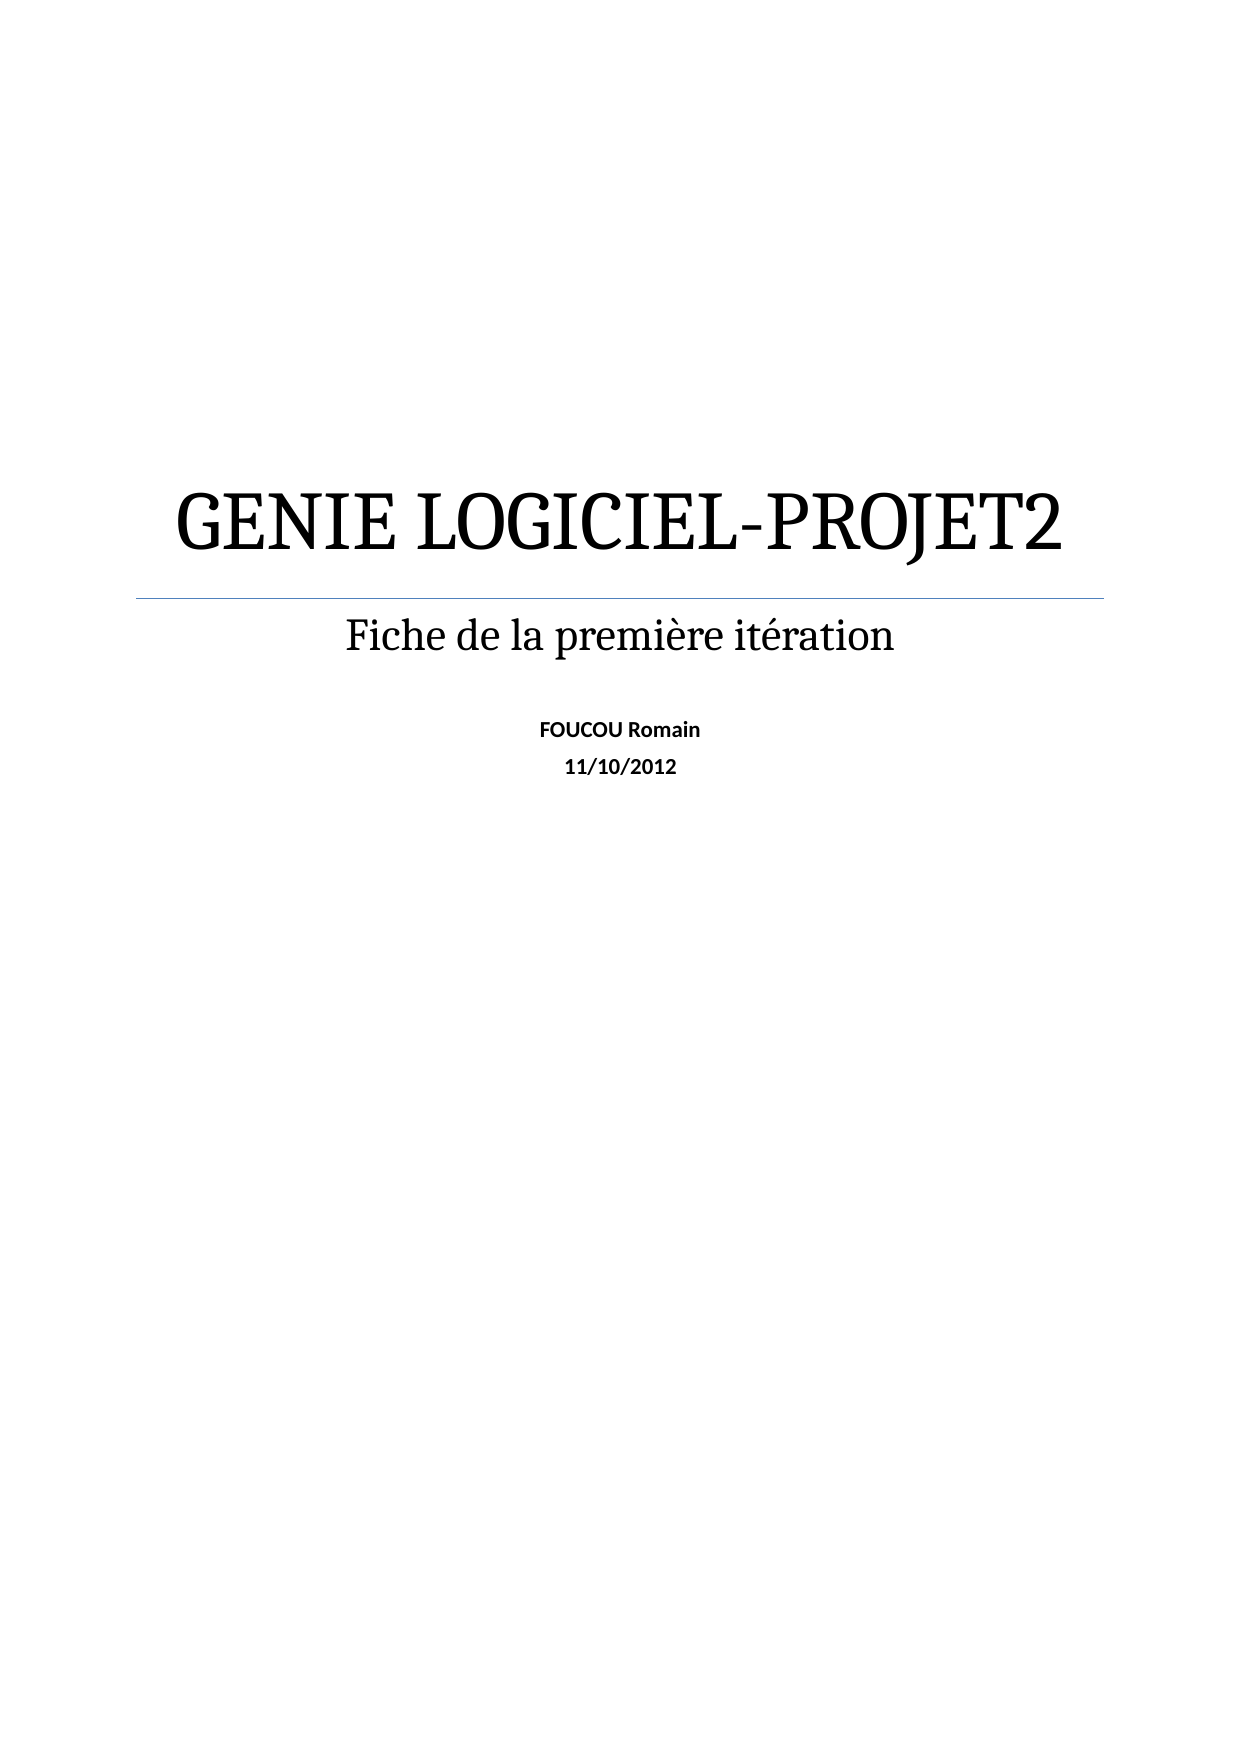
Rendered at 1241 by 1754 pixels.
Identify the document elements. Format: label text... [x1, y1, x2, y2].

table_cell Fiche de la première itération [136, 599, 1104, 673]
table_cell 11/10/2012 [136, 748, 1104, 785]
table_cell GENIE LOGICIEL-PROJET2 [136, 448, 1104, 598]
table_cell FOUCOU Romain [136, 710, 1104, 748]
table_cell [136, 673, 1104, 710]
table_header [136, 843, 1104, 871]
table_header [136, 148, 1104, 448]
